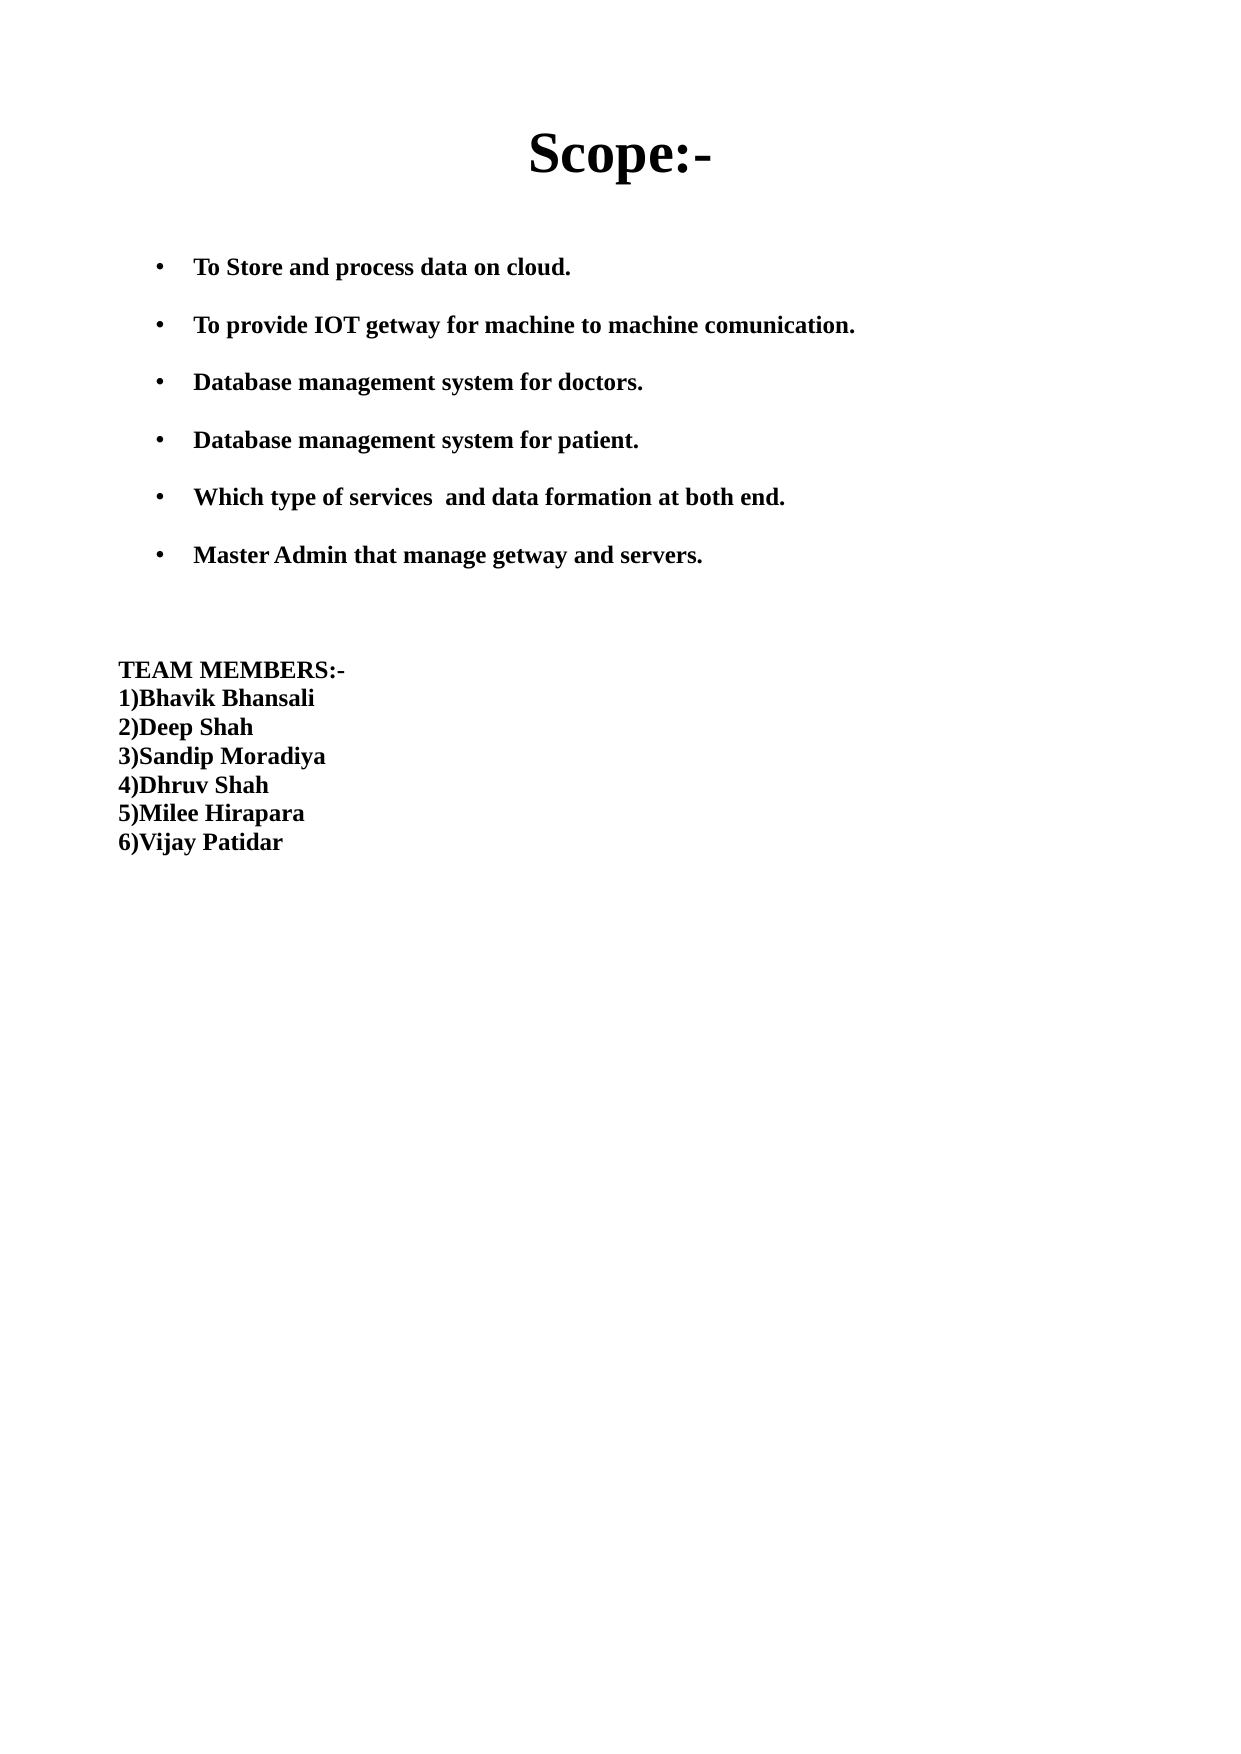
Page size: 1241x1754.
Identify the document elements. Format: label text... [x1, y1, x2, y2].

list Database management system for patient. [156, 425, 1122, 453]
list To Store and process data on cloud. [156, 252, 1122, 281]
text 5)Milee Hirapara [118, 798, 1122, 827]
text 3)Sandip Moradiya [118, 741, 1122, 770]
list Database management system for doctors. [156, 367, 1122, 396]
list To provide IOT getway for machine to machine comunication. [156, 310, 1122, 338]
text 6)Vijay Patidar [118, 827, 1122, 856]
text 1)Bhavik Bhansali [118, 683, 1122, 712]
list Which type of services and data formation at both end. [156, 482, 1122, 511]
text Scope:- [118, 118, 1122, 185]
list Master Admin that manage getway and servers. [156, 540, 1122, 568]
text 2)Deep Shah [118, 712, 1122, 741]
text TEAM MEMBERS:- [118, 655, 1122, 683]
text 4)Dhruv Shah [118, 770, 1122, 798]
